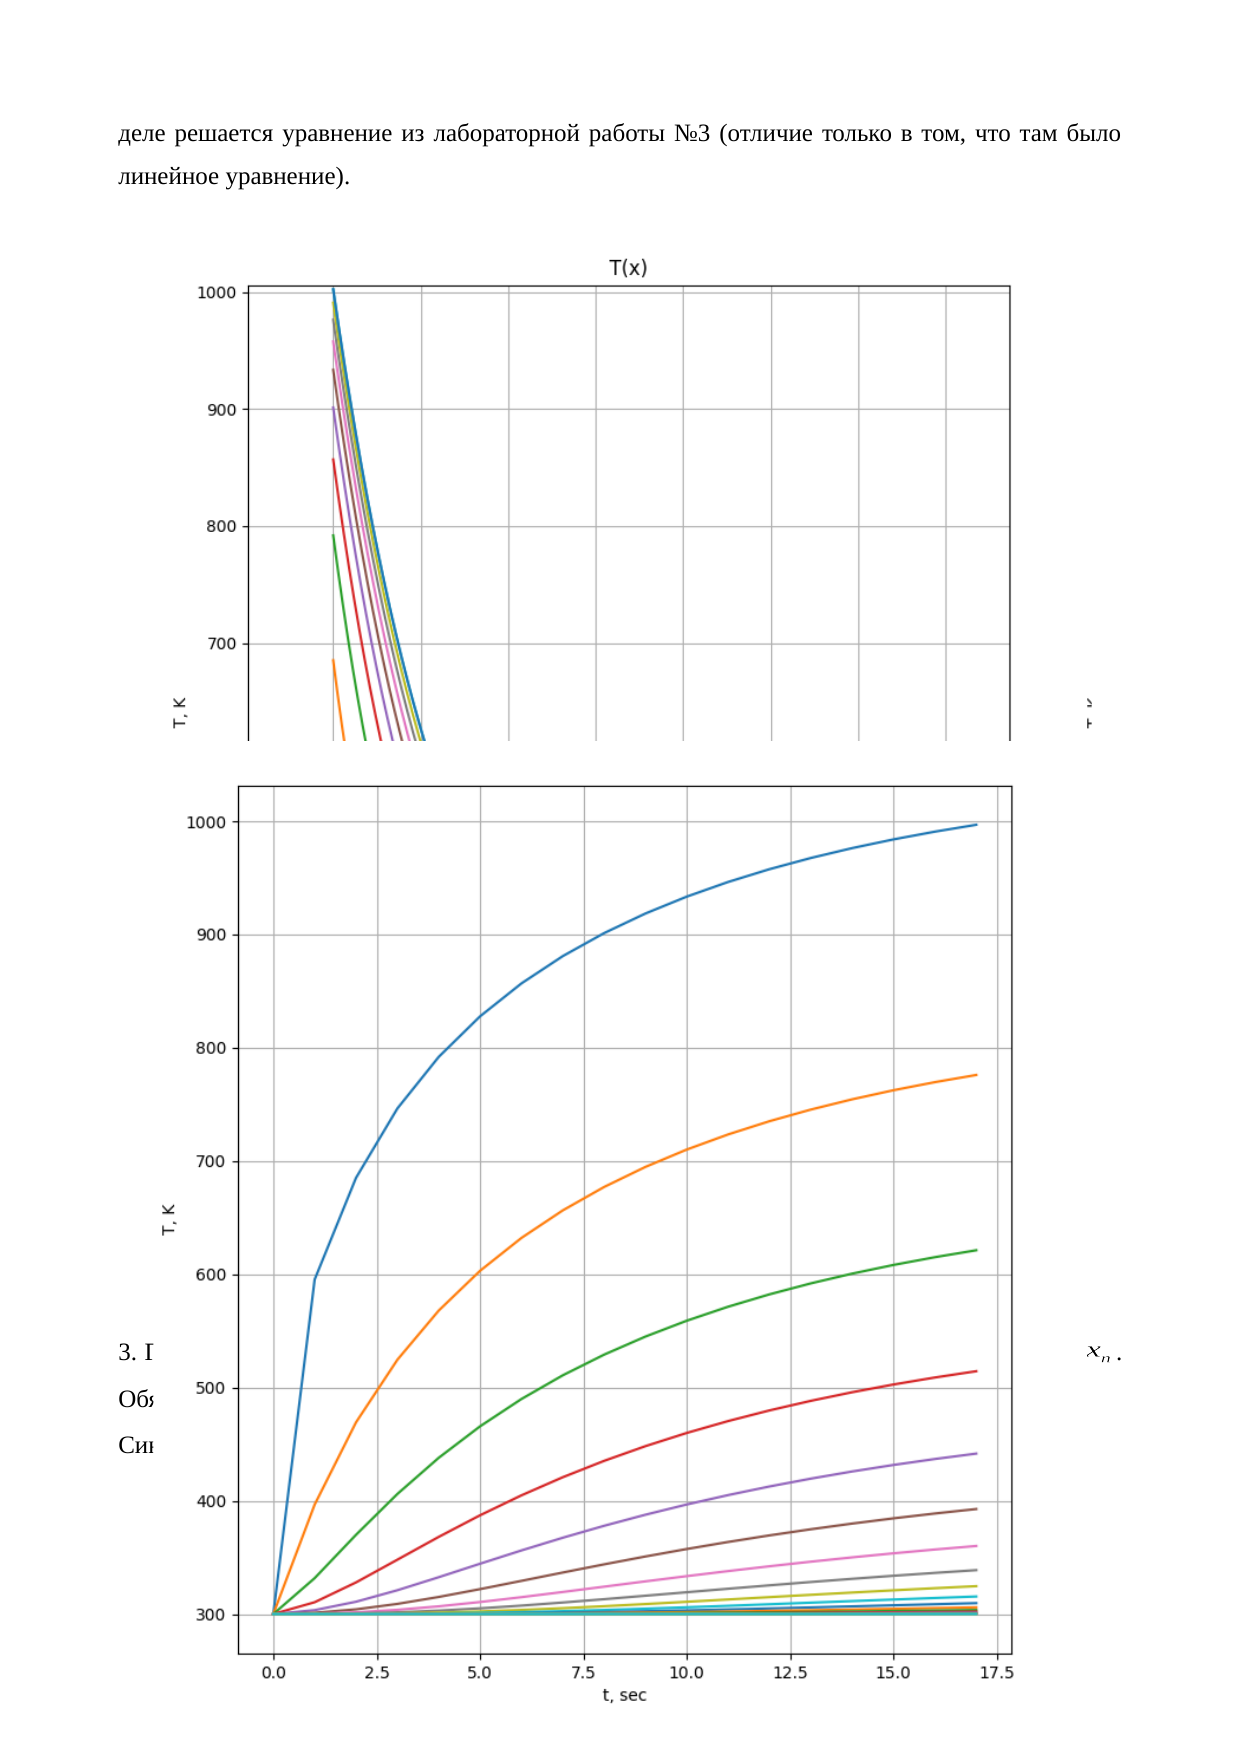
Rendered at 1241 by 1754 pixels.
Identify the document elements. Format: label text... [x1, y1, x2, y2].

text 3. График зависимости при нескольких фиксированных значениях координаты . Обязательно представить случай n=0, т.е.. [118, 1334, 153, 1415]
text 3. График зависимости при нескольких фиксированных значениях координаты . Обязательно представить случай n=0, т.е.. [1087, 1334, 1122, 1415]
text Синий график — x=0 [118, 1430, 153, 1458]
text Синий график — x=0 [1087, 1430, 1122, 1458]
text деле решается уравнение из лабораторной работы №3 (отличие только в том, что там было линейное уравнение). [118, 118, 1122, 190]
table_header Рис 1. График зависимости температуры от координаты при нескольких фиксированных значениях времени [118, 204, 1122, 1291]
picture [148, 210, 1092, 1754]
